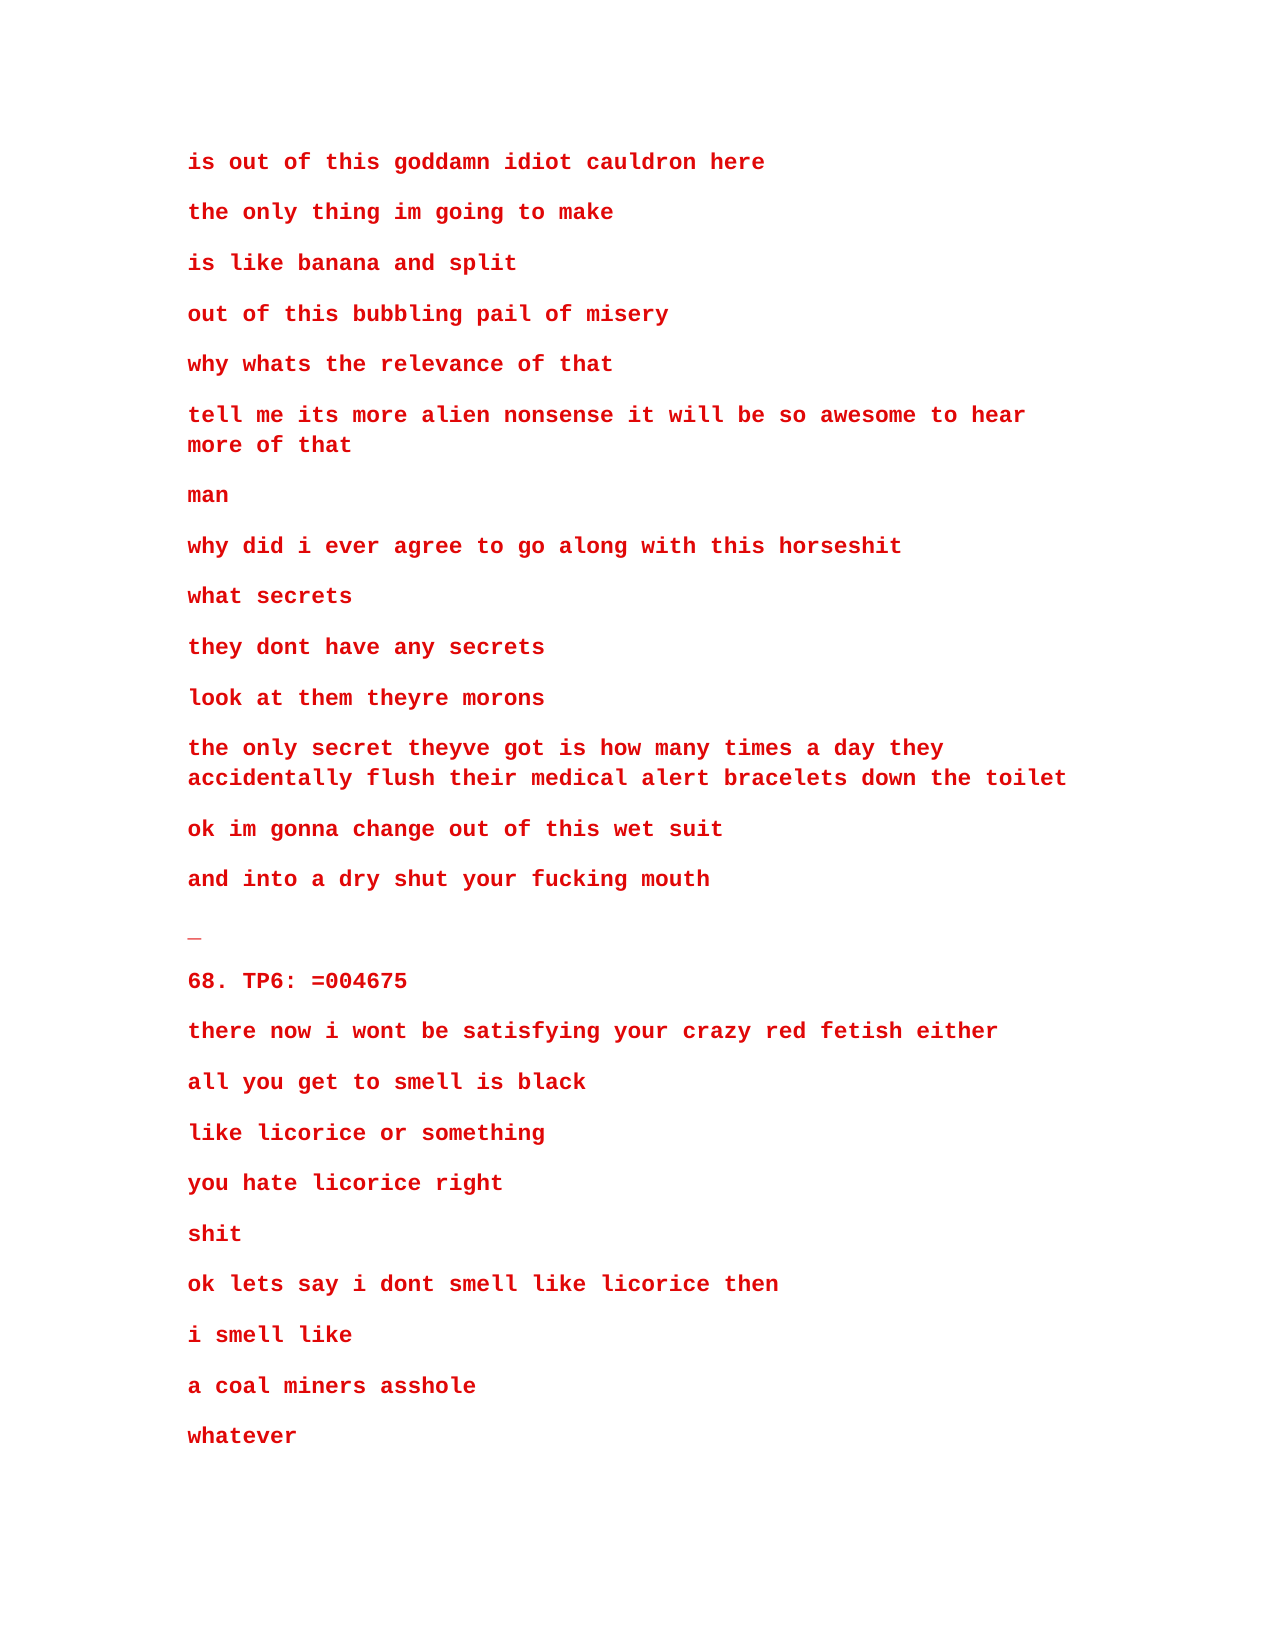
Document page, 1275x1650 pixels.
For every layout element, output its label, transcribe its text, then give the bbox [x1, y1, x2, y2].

text i smell like [187, 1323, 1087, 1349]
text man [187, 483, 1087, 509]
text there now i wont be satisfying your crazy red fetish either [187, 1019, 1087, 1046]
text _ [187, 918, 1087, 944]
text all you get to smell is black [187, 1070, 1087, 1096]
text ok lets say i dont smell like licorice then [187, 1273, 1087, 1299]
text why whats the relevance of that [187, 352, 1087, 378]
text they dont have any secrets [187, 635, 1087, 661]
text tell me its more alien nonsense it will be so awesome to hear more of that [187, 403, 1087, 459]
text you hate licorice right [187, 1171, 1087, 1197]
text look at them theyre morons [187, 686, 1087, 712]
text a coal miners asshole [187, 1374, 1087, 1400]
text out of this bubbling pail of misery [187, 302, 1087, 328]
text what secrets [187, 585, 1087, 611]
text the only thing im going to make [187, 201, 1087, 227]
text why did i ever agree to go along with this horseshit [187, 534, 1087, 560]
text and into a dry shut your fucking mouth [187, 868, 1087, 894]
text shit [187, 1222, 1087, 1248]
text is like banana and split [187, 251, 1087, 277]
text like licorice or something [187, 1121, 1087, 1147]
text whatever [187, 1424, 1087, 1451]
text 68. TP6: =004675 [187, 969, 1087, 995]
text ok im gonna change out of this wet suit [187, 817, 1087, 843]
text is out of this goddamn idiot cauldron here [187, 150, 1087, 176]
text the only secret theyve got is how many times a day they accidentally flush their medical alert bracelets down the toilet [187, 737, 1087, 792]
